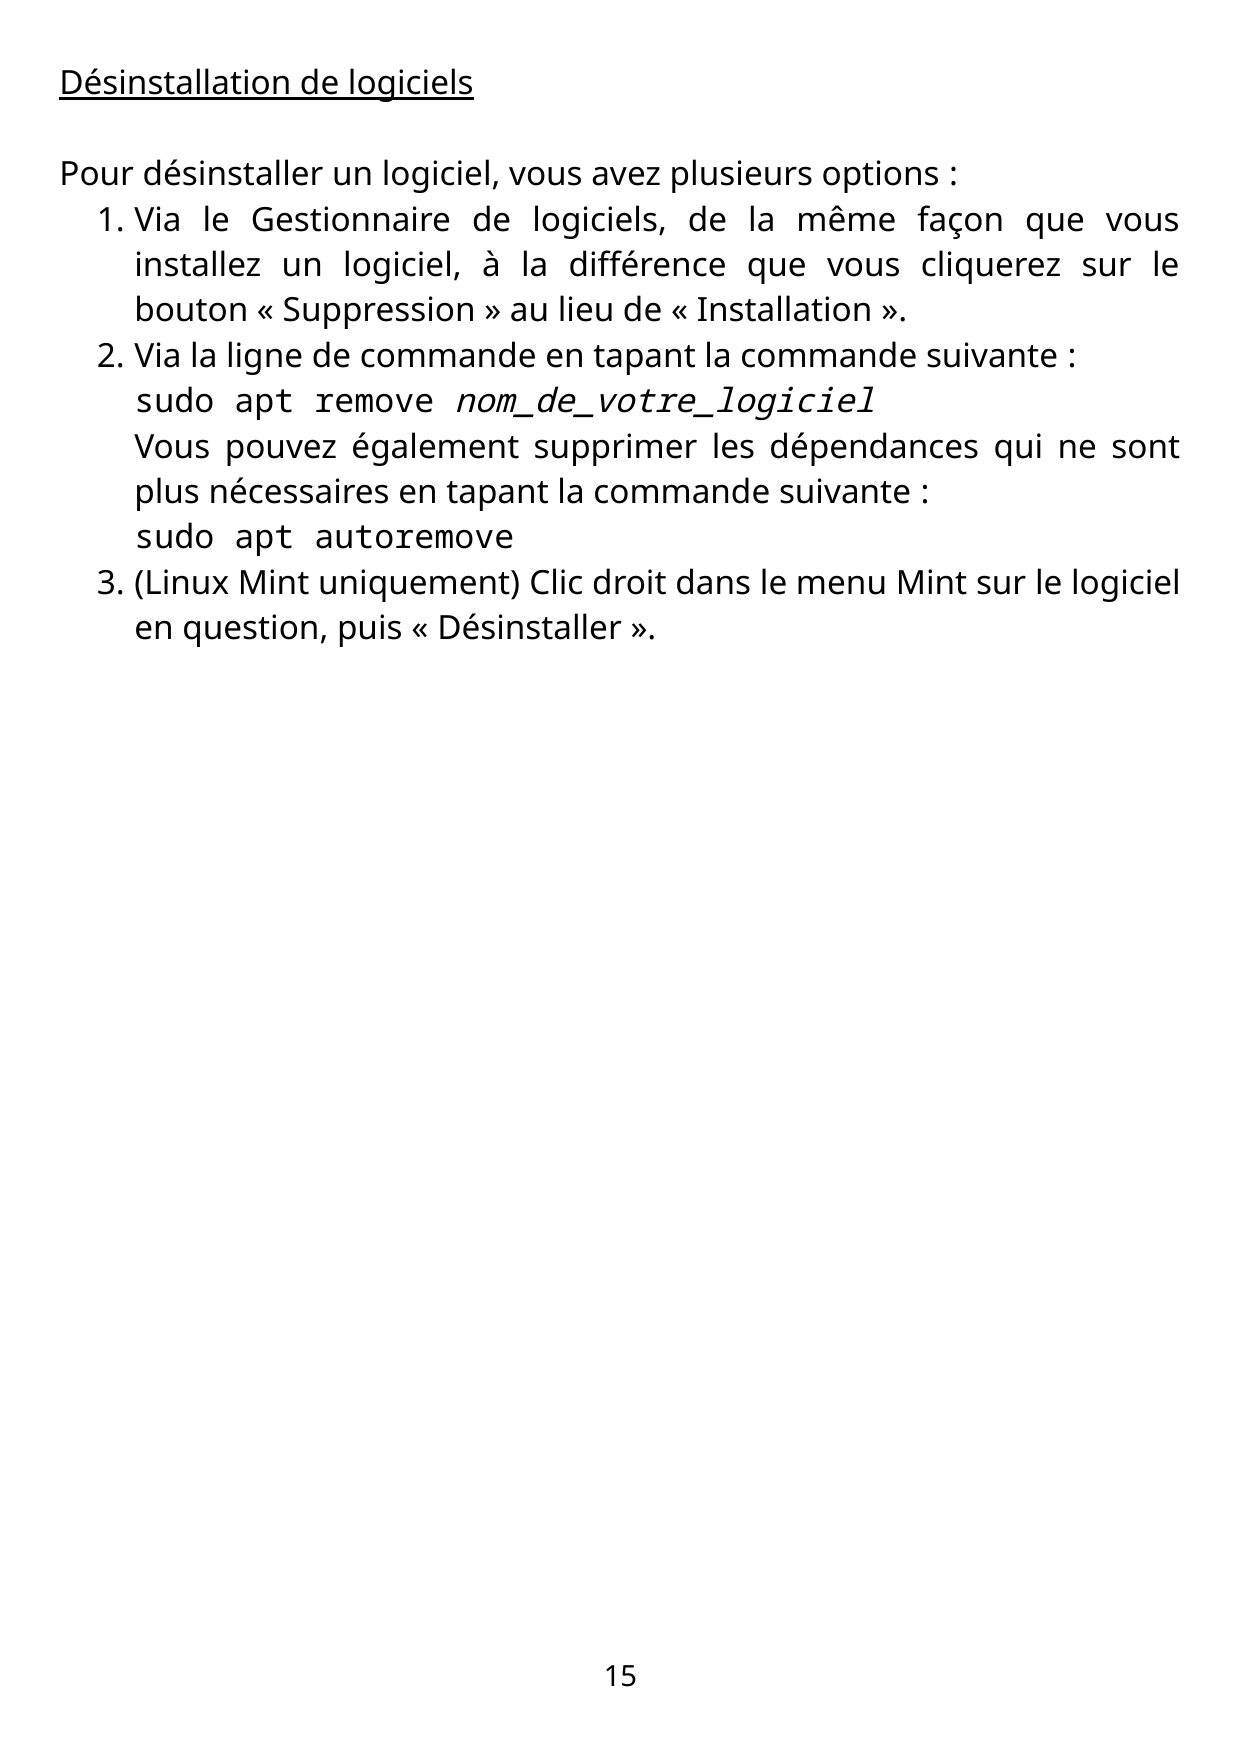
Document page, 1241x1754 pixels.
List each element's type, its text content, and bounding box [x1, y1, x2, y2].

text Désinstallation de logiciels [59, 59, 1181, 104]
list Via le Gestionnaire de logiciels, de la même façon que vous installez un logiciel, à la différence que vous cliquerez sur le bouton « Suppression » au lieu de « Installation ». [97, 195, 1181, 332]
list Vous pouvez également supprimer les dépendances qui ne sont plus nécessaires en tapant la commande suivante : [97, 422, 1181, 513]
text Pour désinstaller un logiciel, vous avez plusieurs options : [59, 150, 1181, 195]
list Via la ligne de commande en tapant la commande suivante : [97, 332, 1181, 377]
list (Linux Mint uniquement) Clic droit dans le menu Mint sur le logiciel en question, puis « Désinstaller ». [97, 559, 1181, 649]
list sudo apt remove nom_de_votre_logiciel [97, 377, 1181, 422]
list sudo apt autoremove [97, 513, 1181, 559]
